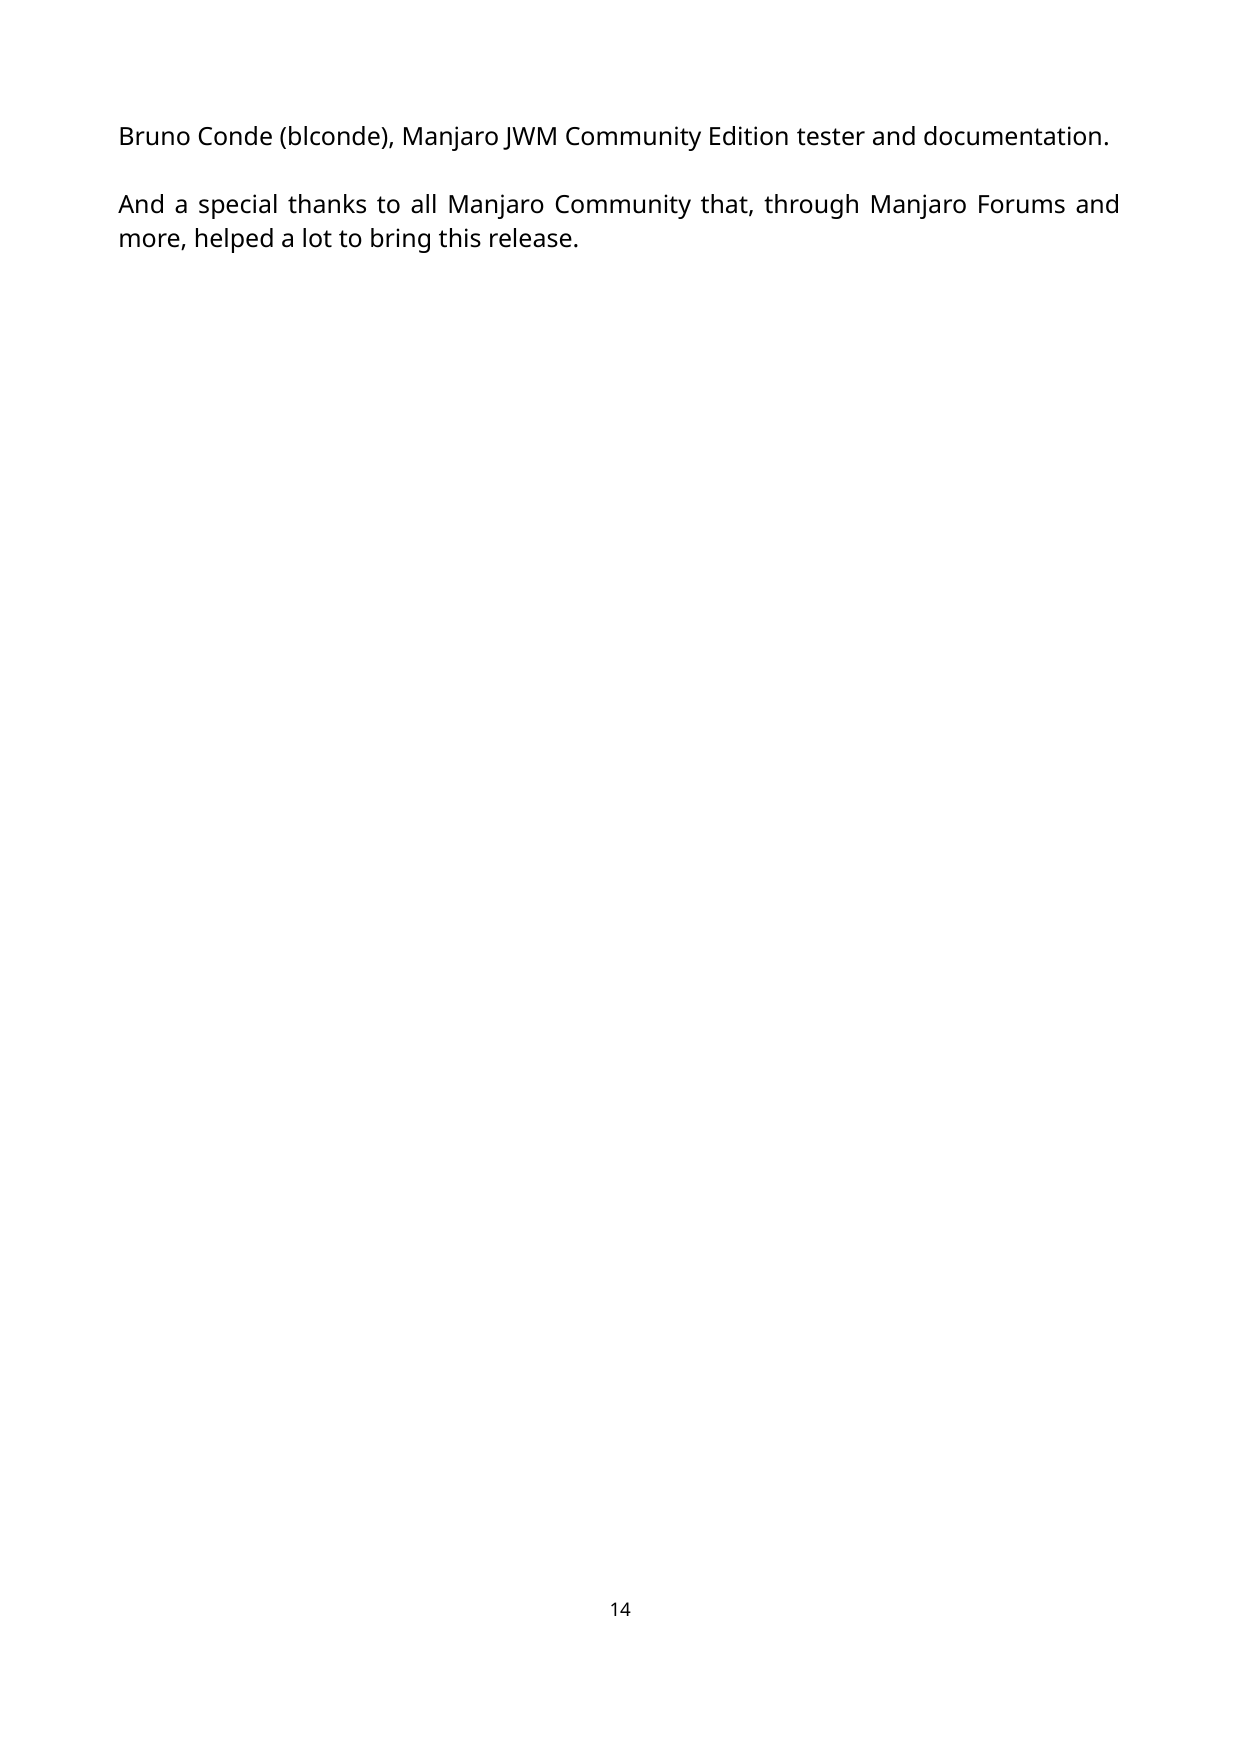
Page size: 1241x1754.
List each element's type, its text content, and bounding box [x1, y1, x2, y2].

text Bruno Conde (blconde), Manjaro JWM Community Edition tester and documentation. [118, 118, 1122, 152]
text And a special thanks to all Manjaro Community that, through Manjaro Forums and more, helped a lot to bring this release. [118, 186, 1122, 254]
